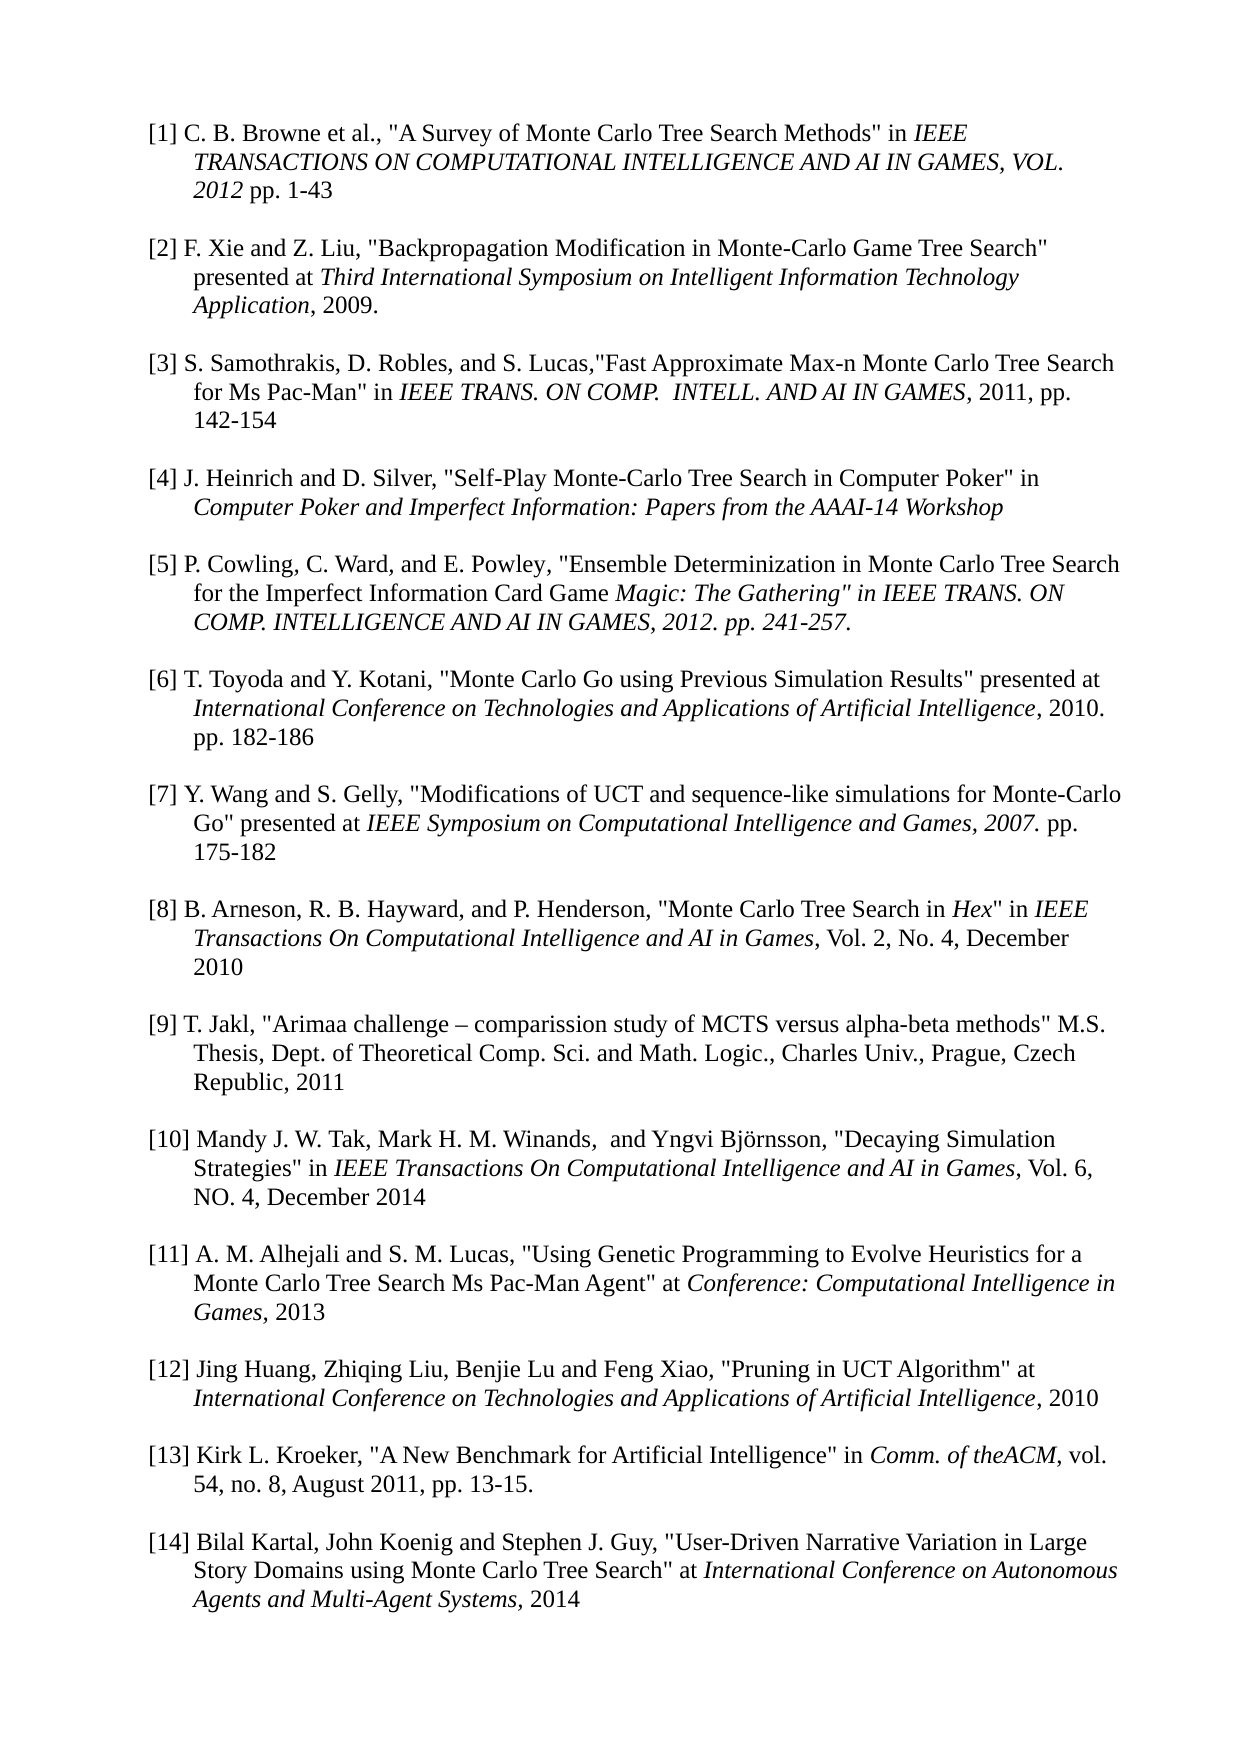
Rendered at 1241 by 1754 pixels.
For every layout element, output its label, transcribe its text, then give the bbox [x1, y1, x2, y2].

text [3] S. Samothrakis, D. Robles, and S. Lucas,"Fast Approximate Max-n Monte Carlo Tree Search for Ms Pac-Man" in IEEE TRANS. ON COMP. INTELL. AND AI IN GAMES, 2011, pp. 142-154 [148, 348, 1122, 434]
text [12] Jing Huang, Zhiqing Liu, Benjie Lu and Feng Xiao, "Pruning in UCT Algorithm" at International Conference on Technologies and Applications of Artificial Intelligence, 2010 [148, 1354, 1122, 1412]
text [9] T. Jakl, "Arimaa challenge – comparission study of MCTS versus alpha-beta methods" M.S. Thesis, Dept. of Theoretical Comp. Sci. and Math. Logic., Charles Univ., Prague, Czech Republic, 2011 [148, 1009, 1122, 1096]
text [7] Y. Wang and S. Gelly, "Modifications of UCT and sequence-like simulations for Monte-Carlo Go" presented at IEEE Symposium on Computational Intelligence and Games, 2007. pp. 175-182 [148, 779, 1122, 866]
text [5] P. Cowling, C. Ward, and E. Powley, "Ensemble Determinization in Monte Carlo Tree Search for the Imperfect Information Card Game Magic: The Gathering" in IEEE TRANS. ON COMP. INTELLIGENCE AND AI IN GAMES, 2012. pp. 241-257. [148, 549, 1122, 636]
text [10] Mandy J. W. Tak, Mark H. M. Winands, and Yngvi Björnsson, "Decaying Simulation Strategies" in IEEE Transactions On Computational Intelligence and AI in Games, Vol. 6, NO. 4, December 2014 [148, 1124, 1122, 1211]
text [6] T. Toyoda and Y. Kotani, "Monte Carlo Go using Previous Simulation Results" presented at International Conference on Technologies and Applications of Artificial Intelligence, 2010. pp. 182-186 [148, 664, 1122, 751]
text [8] B. Arneson, R. B. Hayward, and P. Henderson, "Monte Carlo Tree Search in Hex" in IEEE Transactions On Computational Intelligence and AI in Games, Vol. 2, No. 4, December 2010 [148, 894, 1122, 981]
text [1] C. B. Browne et al., "A Survey of Monte Carlo Tree Search Methods" in IEEE TRANSACTIONS ON COMPUTATIONAL INTELLIGENCE AND AI IN GAMES, VOL. 2012 pp. 1-43 [148, 118, 1122, 204]
text [11] A. M. Alhejali and S. M. Lucas, "Using Genetic Programming to Evolve Heuristics for a Monte Carlo Tree Search Ms Pac-Man Agent" at Conference: Computational Intelligence in Games, 2013 [148, 1239, 1122, 1326]
text [2] F. Xie and Z. Liu, "Backpropagation Modification in Monte-Carlo Game Tree Search" presented at Third International Symposium on Intelligent Information Technology Application, 2009. [148, 233, 1122, 319]
text [13] Kirk L. Kroeker, "A New Benchmark for Artificial Intelligence" in Comm. of theACM, vol. 54, no. 8, August 2011, pp. 13-15. [148, 1441, 1122, 1498]
text [4] J. Heinrich and D. Silver, "Self-Play Monte-Carlo Tree Search in Computer Poker" in Computer Poker and Imperfect Information: Papers from the AAAI-14 Workshop [148, 463, 1122, 521]
text [14] Bilal Kartal, John Koenig and Stephen J. Guy, "User-Driven Narrative Variation in Large Story Domains using Monte Carlo Tree Search" at International Conference on Autonomous Agents and Multi-Agent Systems, 2014 [148, 1527, 1122, 1613]
